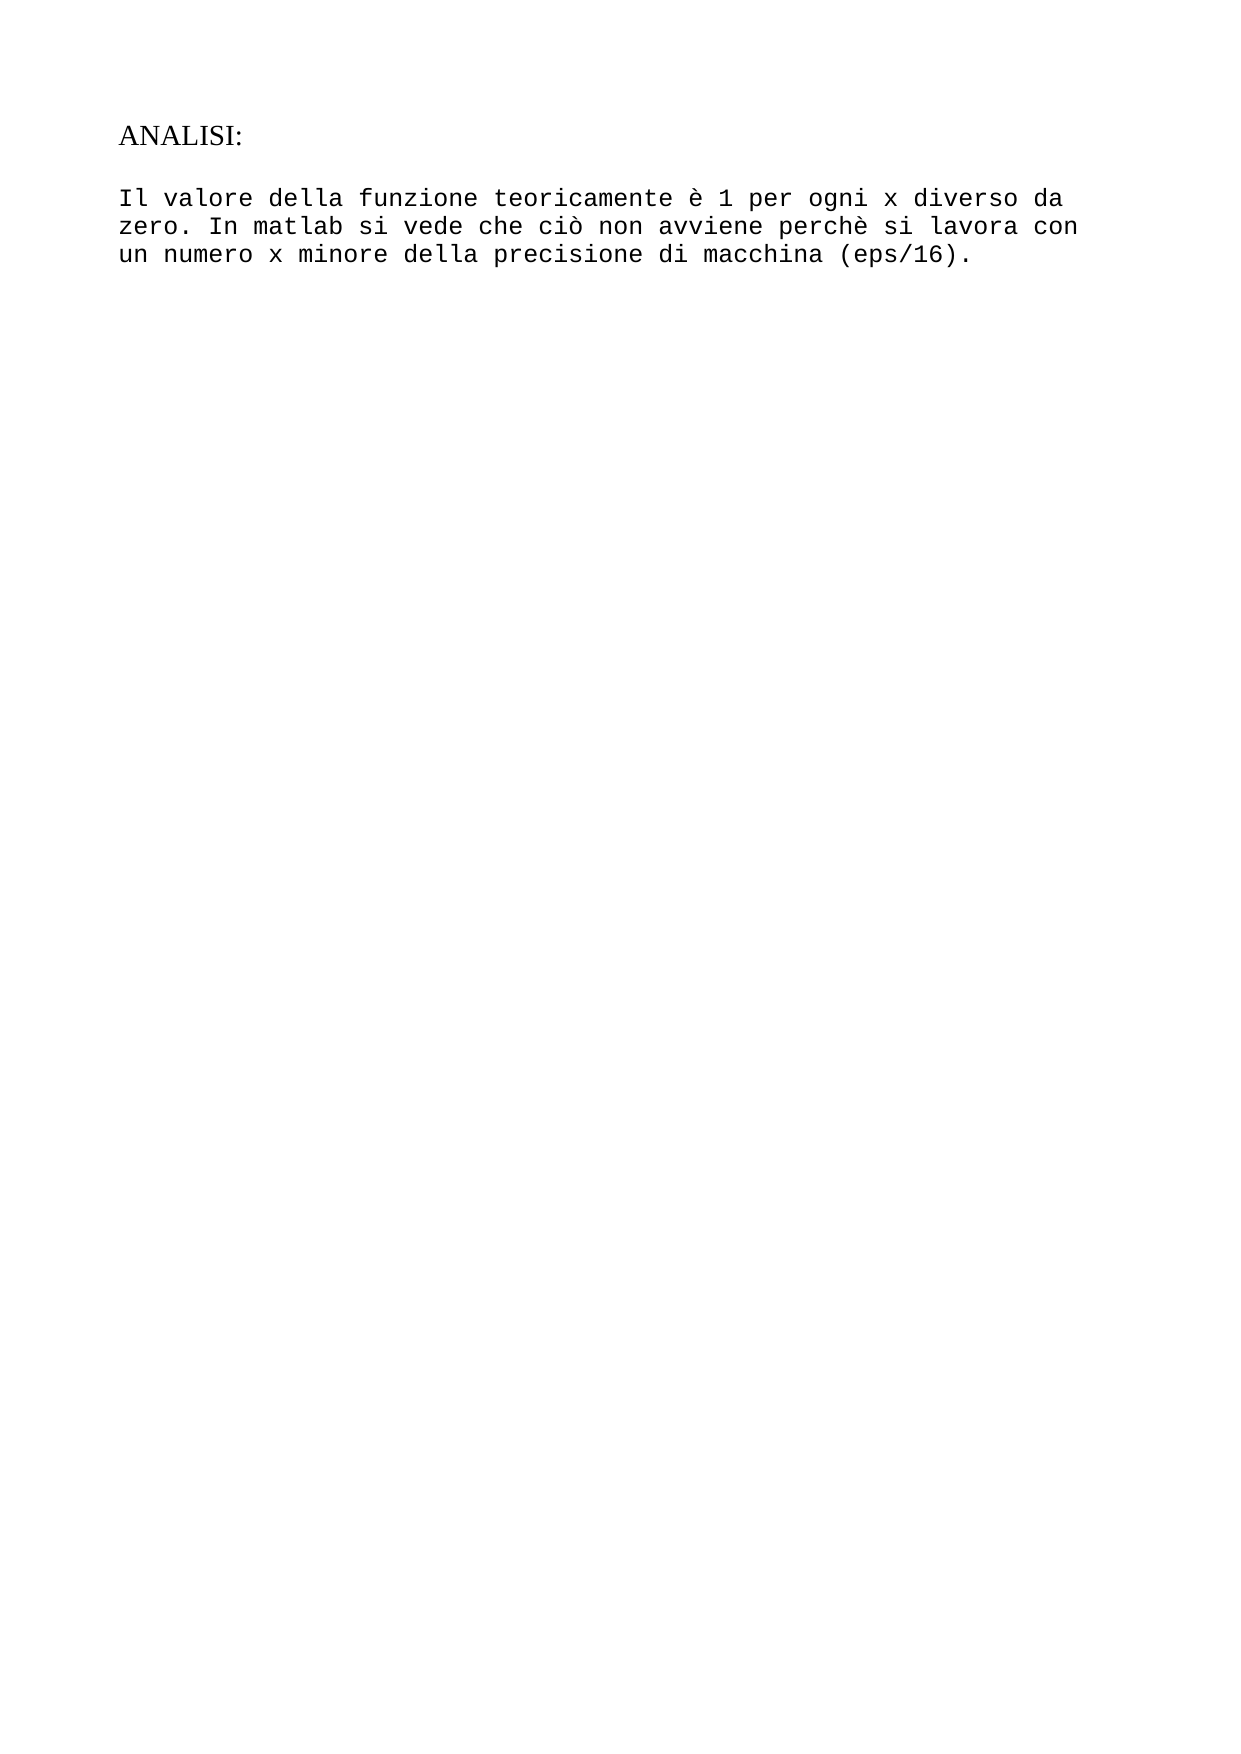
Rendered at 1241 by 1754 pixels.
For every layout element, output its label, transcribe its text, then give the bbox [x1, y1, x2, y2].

text ANALISI: [118, 118, 1122, 152]
text Il valore della funzione teoricamente è 1 per ogni x diverso da zero. In matlab si vede che ciò non avviene perchè si lavora con un numero x minore della precisione di macchina (eps/16). [118, 185, 1122, 270]
